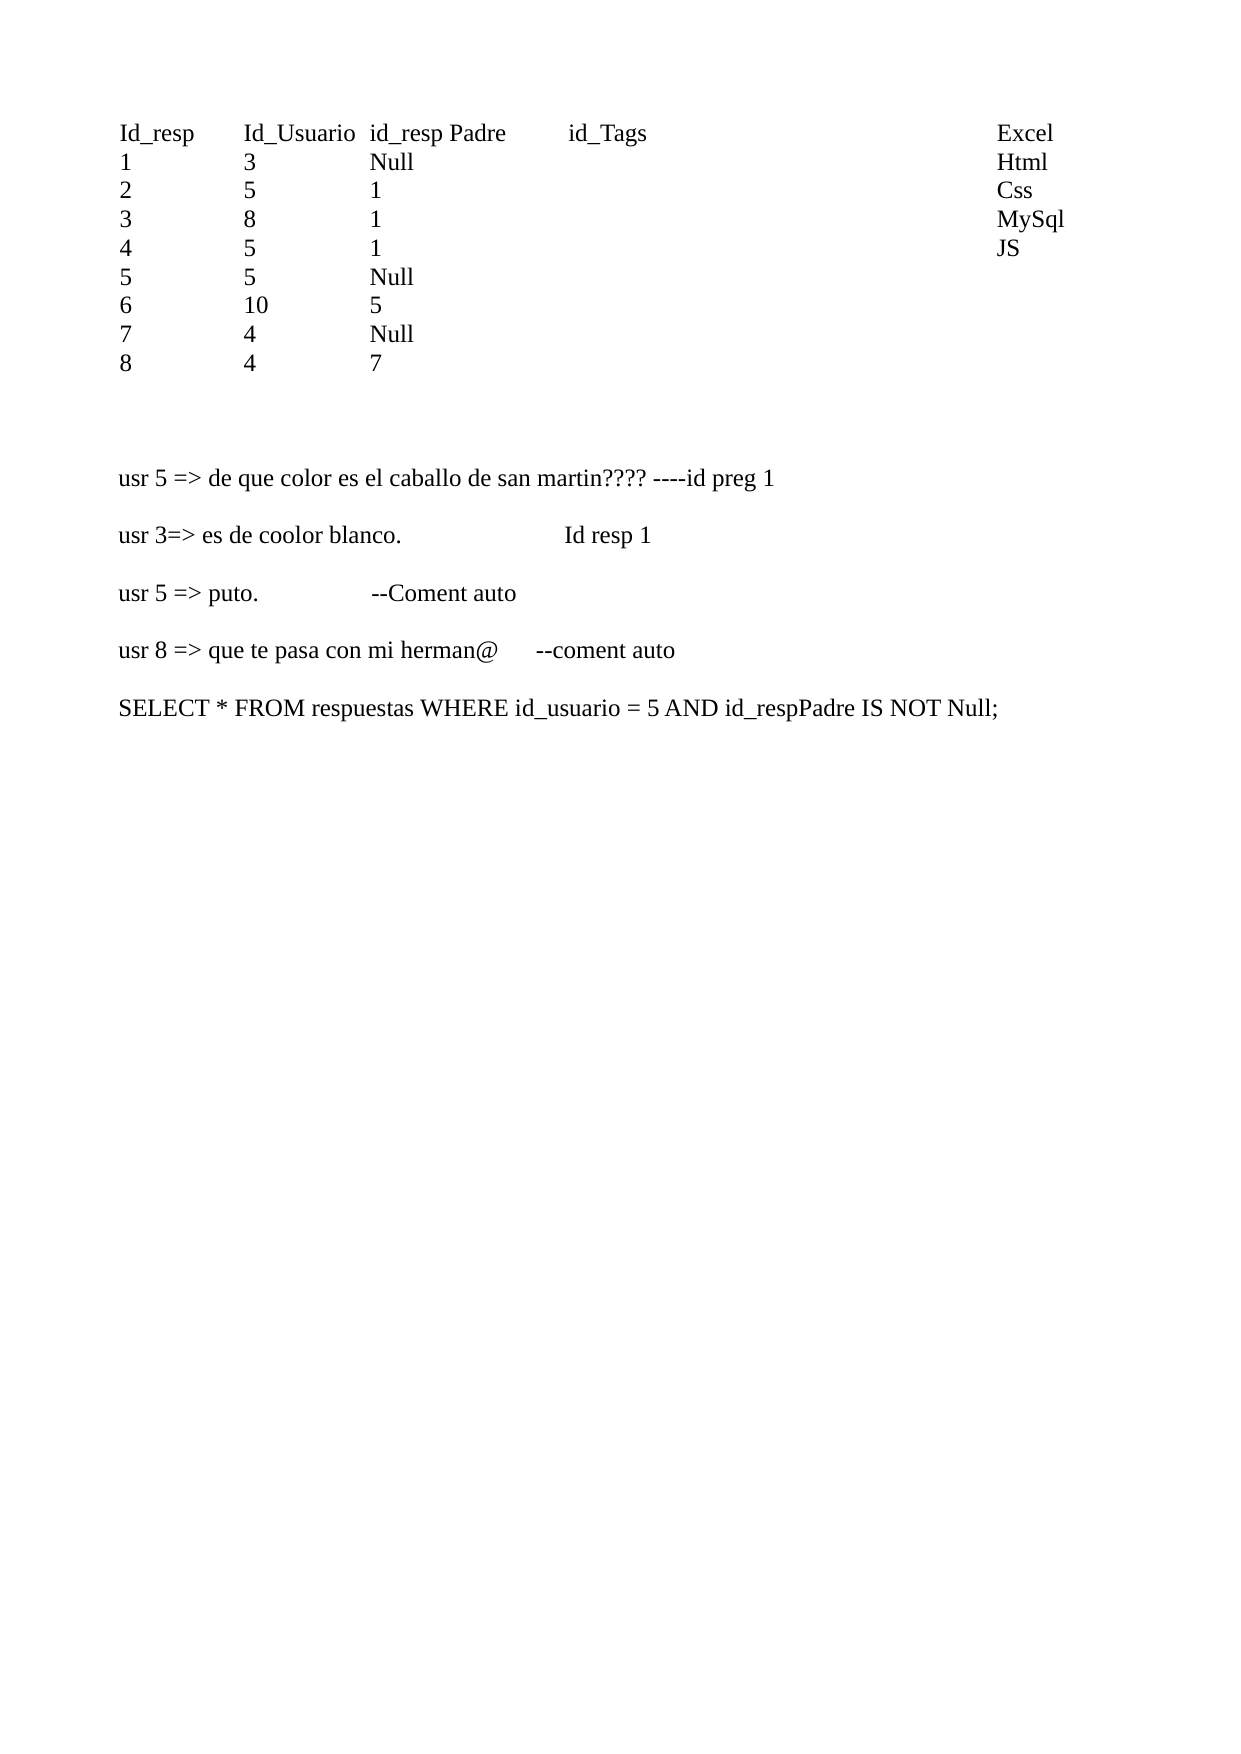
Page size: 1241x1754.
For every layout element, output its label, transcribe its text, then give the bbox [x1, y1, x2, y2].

table_cell [369, 377, 568, 406]
table_cell [872, 291, 997, 319]
table_cell 1 [119, 147, 243, 176]
table_cell [872, 233, 997, 262]
table_header [748, 118, 872, 147]
table_header [872, 118, 997, 147]
table_cell [748, 319, 872, 348]
table_cell [997, 348, 1123, 377]
table_cell 2 [119, 176, 243, 204]
table_cell 1 [369, 176, 568, 204]
table_cell 10 [243, 291, 369, 319]
table_cell [568, 262, 748, 291]
table_cell [119, 377, 243, 406]
table_cell 4 [119, 233, 243, 262]
table_cell 7 [119, 319, 243, 348]
table_cell [568, 319, 748, 348]
table_header Id_resp [119, 118, 243, 147]
table_cell 1 [369, 204, 568, 233]
table_cell 4 [243, 348, 369, 377]
table_header Id_Usuario [243, 118, 369, 147]
table_cell Null [369, 262, 568, 291]
text usr 3=> es de coolor blanco. Id resp 1 [118, 521, 1122, 549]
table_cell [568, 147, 748, 176]
table_cell 5 [243, 262, 369, 291]
table_cell Null [369, 319, 568, 348]
text usr 5 => de que color es el caballo de san martin???? ----id preg 1 [118, 463, 1122, 492]
table_cell [872, 147, 997, 176]
table_cell 3 [119, 204, 243, 233]
table_cell [748, 377, 872, 406]
table_cell 5 [243, 233, 369, 262]
table_cell [997, 377, 1123, 406]
table_cell [872, 176, 997, 204]
table_cell 5 [243, 176, 369, 204]
table_cell [568, 348, 748, 377]
table_cell [748, 176, 872, 204]
table_cell [748, 262, 872, 291]
table_cell [872, 319, 997, 348]
table_cell [568, 291, 748, 319]
table_cell [243, 377, 369, 406]
table_cell Html [997, 147, 1123, 176]
table_cell [568, 233, 748, 262]
text usr 5 => puto. --Coment auto [118, 578, 1122, 607]
table_cell 5 [119, 262, 243, 291]
table_cell 7 [369, 348, 568, 377]
table_cell 8 [119, 348, 243, 377]
table_header id_Tags [568, 118, 748, 147]
table_cell 3 [243, 147, 369, 176]
table_cell JS [997, 233, 1123, 262]
table_cell 8 [243, 204, 369, 233]
text SELECT * FROM respuestas WHERE id_usuario = 5 AND id_respPadre IS NOT Null; [118, 693, 1122, 722]
table_cell [748, 233, 872, 262]
table_cell [748, 348, 872, 377]
table_cell 5 [369, 291, 568, 319]
table_cell Null [369, 147, 568, 176]
table_cell [748, 204, 872, 233]
table_cell 4 [243, 319, 369, 348]
table_header id_resp Padre [369, 118, 568, 147]
table_cell [872, 348, 997, 377]
text usr 8 => que te pasa con mi herman@ --coment auto [118, 636, 1122, 664]
table_cell [997, 291, 1123, 319]
table_cell [872, 377, 997, 406]
table_cell MySql [997, 204, 1123, 233]
table_cell [872, 262, 997, 291]
table_cell [997, 319, 1123, 348]
table_cell Css [997, 176, 1123, 204]
table_header Excel [997, 118, 1123, 147]
table_cell [997, 262, 1123, 291]
table_cell [568, 204, 748, 233]
table_cell [568, 176, 748, 204]
table_cell 6 [119, 291, 243, 319]
table_cell [748, 147, 872, 176]
table_cell [568, 377, 748, 406]
table_cell [748, 291, 872, 319]
table_cell 1 [369, 233, 568, 262]
table_cell [872, 204, 997, 233]
